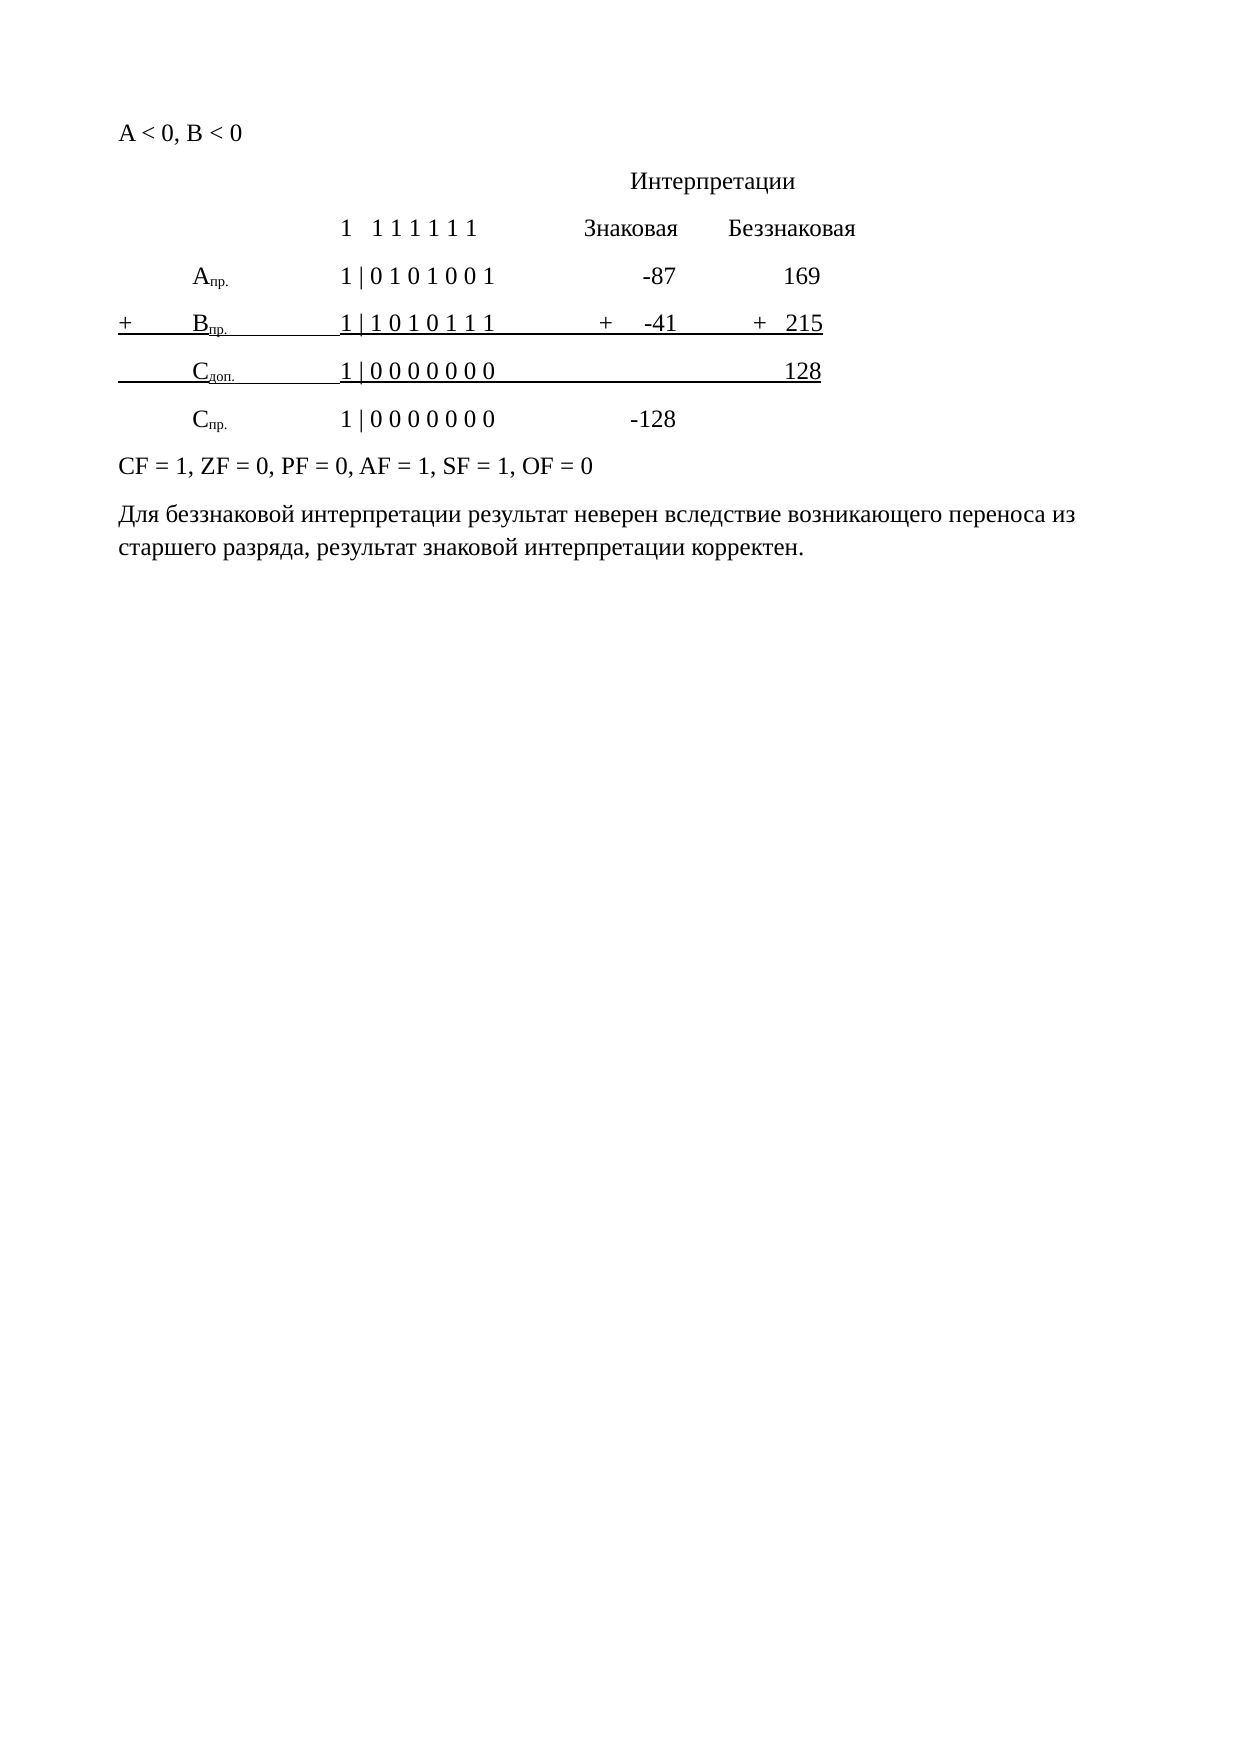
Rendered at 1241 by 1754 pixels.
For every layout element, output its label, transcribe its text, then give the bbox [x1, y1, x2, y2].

text Cдоп. 1 | 0 0 0 0 0 0 0 128 [118, 356, 1122, 385]
text Cпр. 1 | 0 0 0 0 0 0 0 -128 [118, 404, 1122, 432]
text + Bпр. 1 | 1 0 1 0 1 1 1 + -41 + 215 [118, 308, 1122, 337]
text Aпр. 1 | 0 1 0 1 0 0 1 -87 169 [118, 261, 1122, 290]
text 1 1 1 1 1 1 1 Знаковая Беззнаковая [118, 213, 1122, 242]
text Интерпретации [118, 166, 1122, 194]
text Для беззнаковой интерпретации результат неверен вследствие возникающего переноса из старшего разряда, результат знаковой интерпретации корректен. [118, 499, 1122, 561]
text CF = 1, ZF = 0, PF = 0, AF = 1, SF = 1, OF = 0 [118, 451, 1122, 480]
text A < 0, B < 0 [118, 118, 1122, 147]
